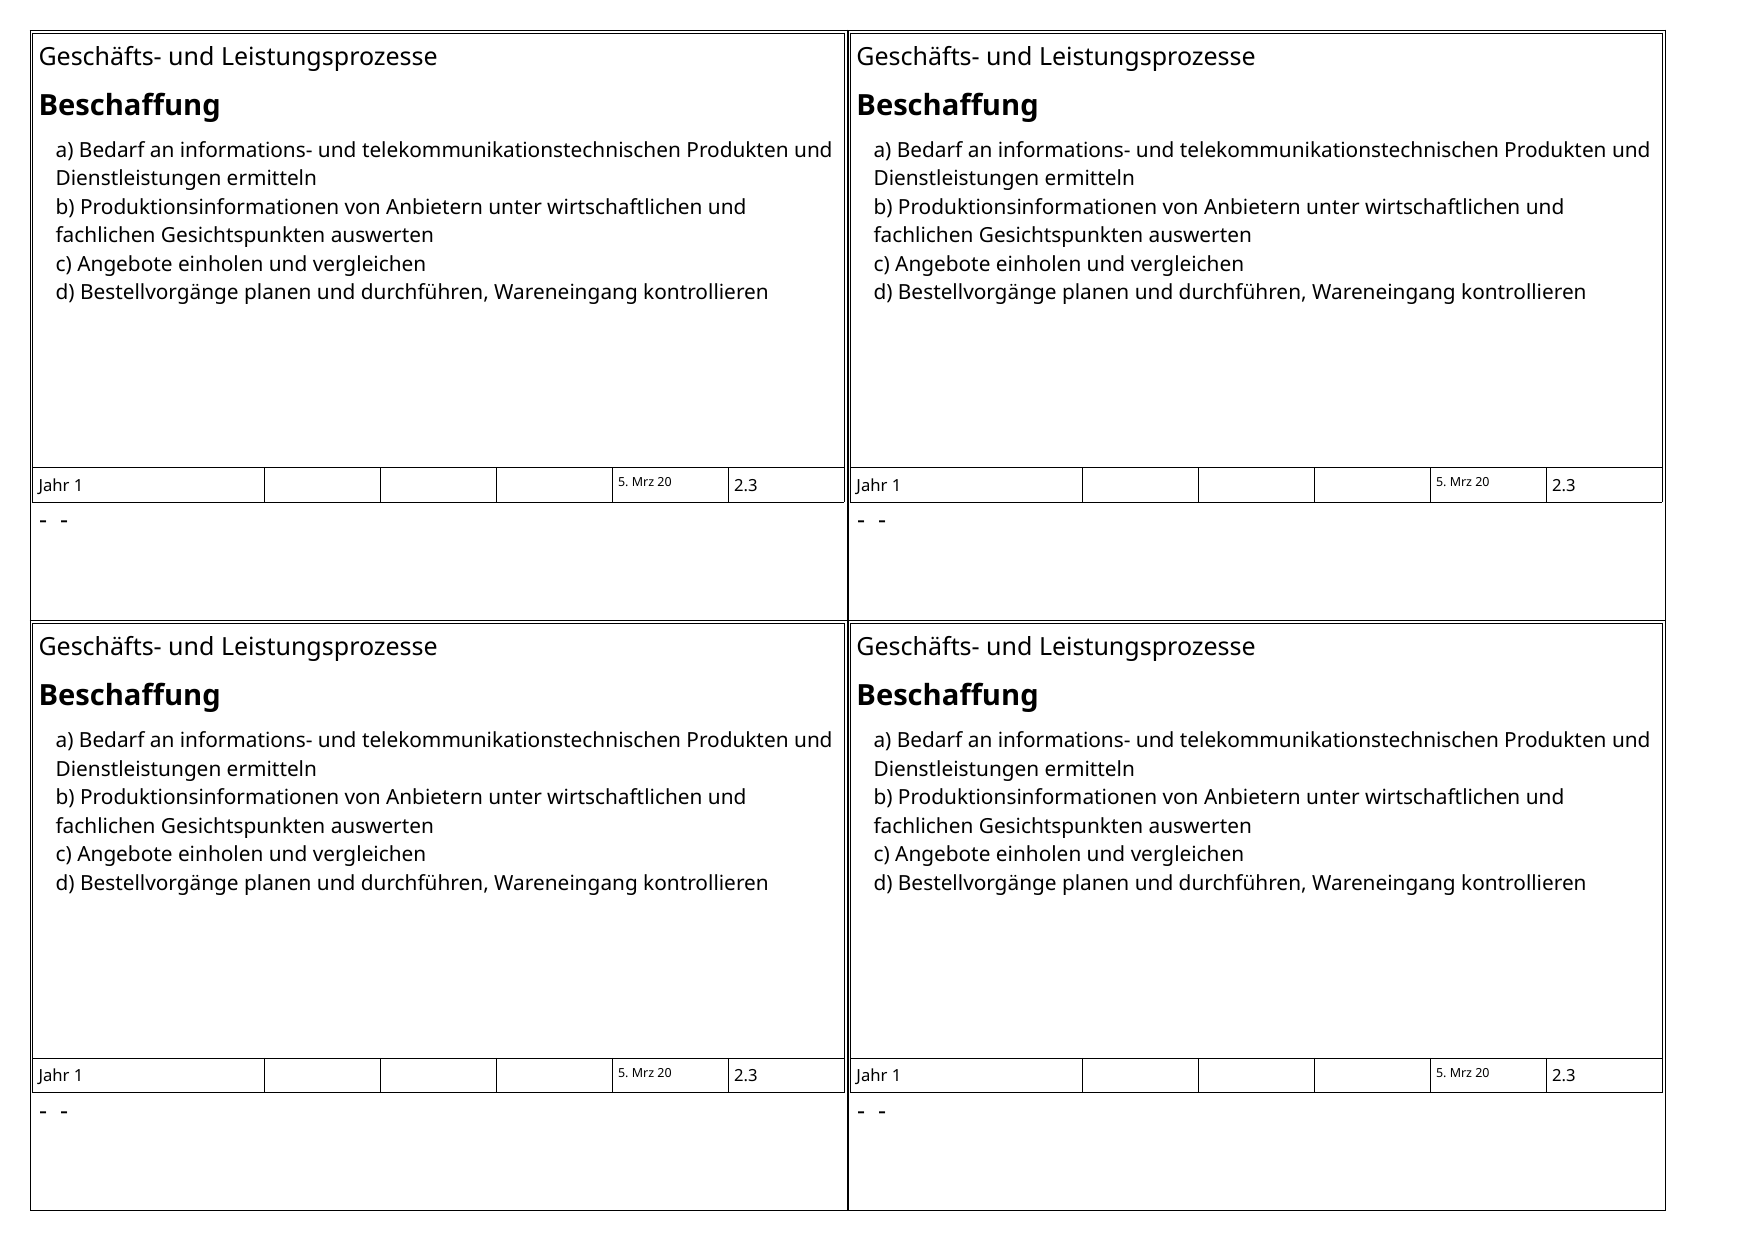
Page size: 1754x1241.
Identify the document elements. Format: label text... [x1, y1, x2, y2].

table_cell 5. Mrz 20 [1431, 1059, 1546, 1092]
text - - [32, 503, 844, 536]
table_cell [265, 468, 380, 502]
table_cell [851, 720, 867, 1058]
table_cell 5. Mrz 20 [1431, 468, 1546, 502]
table_cell 5. Mrz 20 [613, 468, 728, 502]
table_cell [381, 468, 496, 502]
table_header Geschäfts- und Leistungsprozesse [851, 624, 1662, 669]
table_cell [33, 129, 49, 467]
table_cell 2.3 [729, 1059, 844, 1092]
table_cell Jahr 1 [33, 468, 264, 502]
table_cell Jahr 1 [33, 1059, 264, 1092]
table_cell Jahr 1 [851, 468, 1082, 502]
table_cell Beschaffung [33, 78, 844, 129]
table_cell 5. Mrz 20 [613, 1059, 728, 1092]
table_cell 2.3 [729, 468, 844, 502]
table_cell [1083, 1059, 1198, 1092]
table_cell [497, 468, 612, 502]
table_cell Jahr 1 [851, 1059, 1082, 1092]
table_cell Beschaffung [851, 78, 1662, 129]
table_cell Beschaffung [33, 669, 844, 720]
table_cell a) Bedarf an informations- und telekommunikationstechnischen Produkten und Dienstleistungen ermitteln b) Produktionsinformationen von Anbietern unter wirtschaftlichen und fachlichen Gesichtspunkten auswerten c) Angebote einholen und vergleichen d) Bestellvorgänge planen und durchführen, Wareneingang kontrollieren [868, 129, 1662, 467]
table_header Geschäfts- und Leistungsprozesse [33, 34, 844, 78]
table_cell [265, 1059, 380, 1092]
text - - [850, 1093, 1662, 1126]
table_cell [1199, 468, 1314, 502]
table_cell [497, 1059, 612, 1092]
table_cell 2.3 [1547, 1059, 1662, 1092]
text - - [32, 1093, 844, 1126]
table_header Geschäfts- und Leistungsprozesse [33, 624, 844, 669]
table_cell [381, 1059, 496, 1092]
table_cell [33, 720, 49, 1058]
table_cell [1199, 1059, 1314, 1092]
table_header Geschäfts- und Leistungsprozesse [851, 34, 1662, 78]
table_cell [851, 129, 867, 467]
text - - [850, 503, 1662, 536]
table_cell [1315, 468, 1430, 502]
table_cell a) Bedarf an informations- und telekommunikationstechnischen Produkten und Dienstleistungen ermitteln b) Produktionsinformationen von Anbietern unter wirtschaftlichen und fachlichen Gesichtspunkten auswerten c) Angebote einholen und vergleichen d) Bestellvorgänge planen und durchführen, Wareneingang kontrollieren [868, 720, 1662, 1058]
table_cell a) Bedarf an informations- und telekommunikationstechnischen Produkten und Dienstleistungen ermitteln b) Produktionsinformationen von Anbietern unter wirtschaftlichen und fachlichen Gesichtspunkten auswerten c) Angebote einholen und vergleichen d) Bestellvorgänge planen und durchführen, Wareneingang kontrollieren [50, 129, 844, 467]
table_cell a) Bedarf an informations- und telekommunikationstechnischen Produkten und Dienstleistungen ermitteln b) Produktionsinformationen von Anbietern unter wirtschaftlichen und fachlichen Gesichtspunkten auswerten c) Angebote einholen und vergleichen d) Bestellvorgänge planen und durchführen, Wareneingang kontrollieren [50, 720, 844, 1058]
table_cell [1083, 468, 1198, 502]
table_cell 2.3 [1547, 468, 1662, 502]
table_cell Beschaffung [851, 669, 1662, 720]
table_cell [1315, 1059, 1430, 1092]
